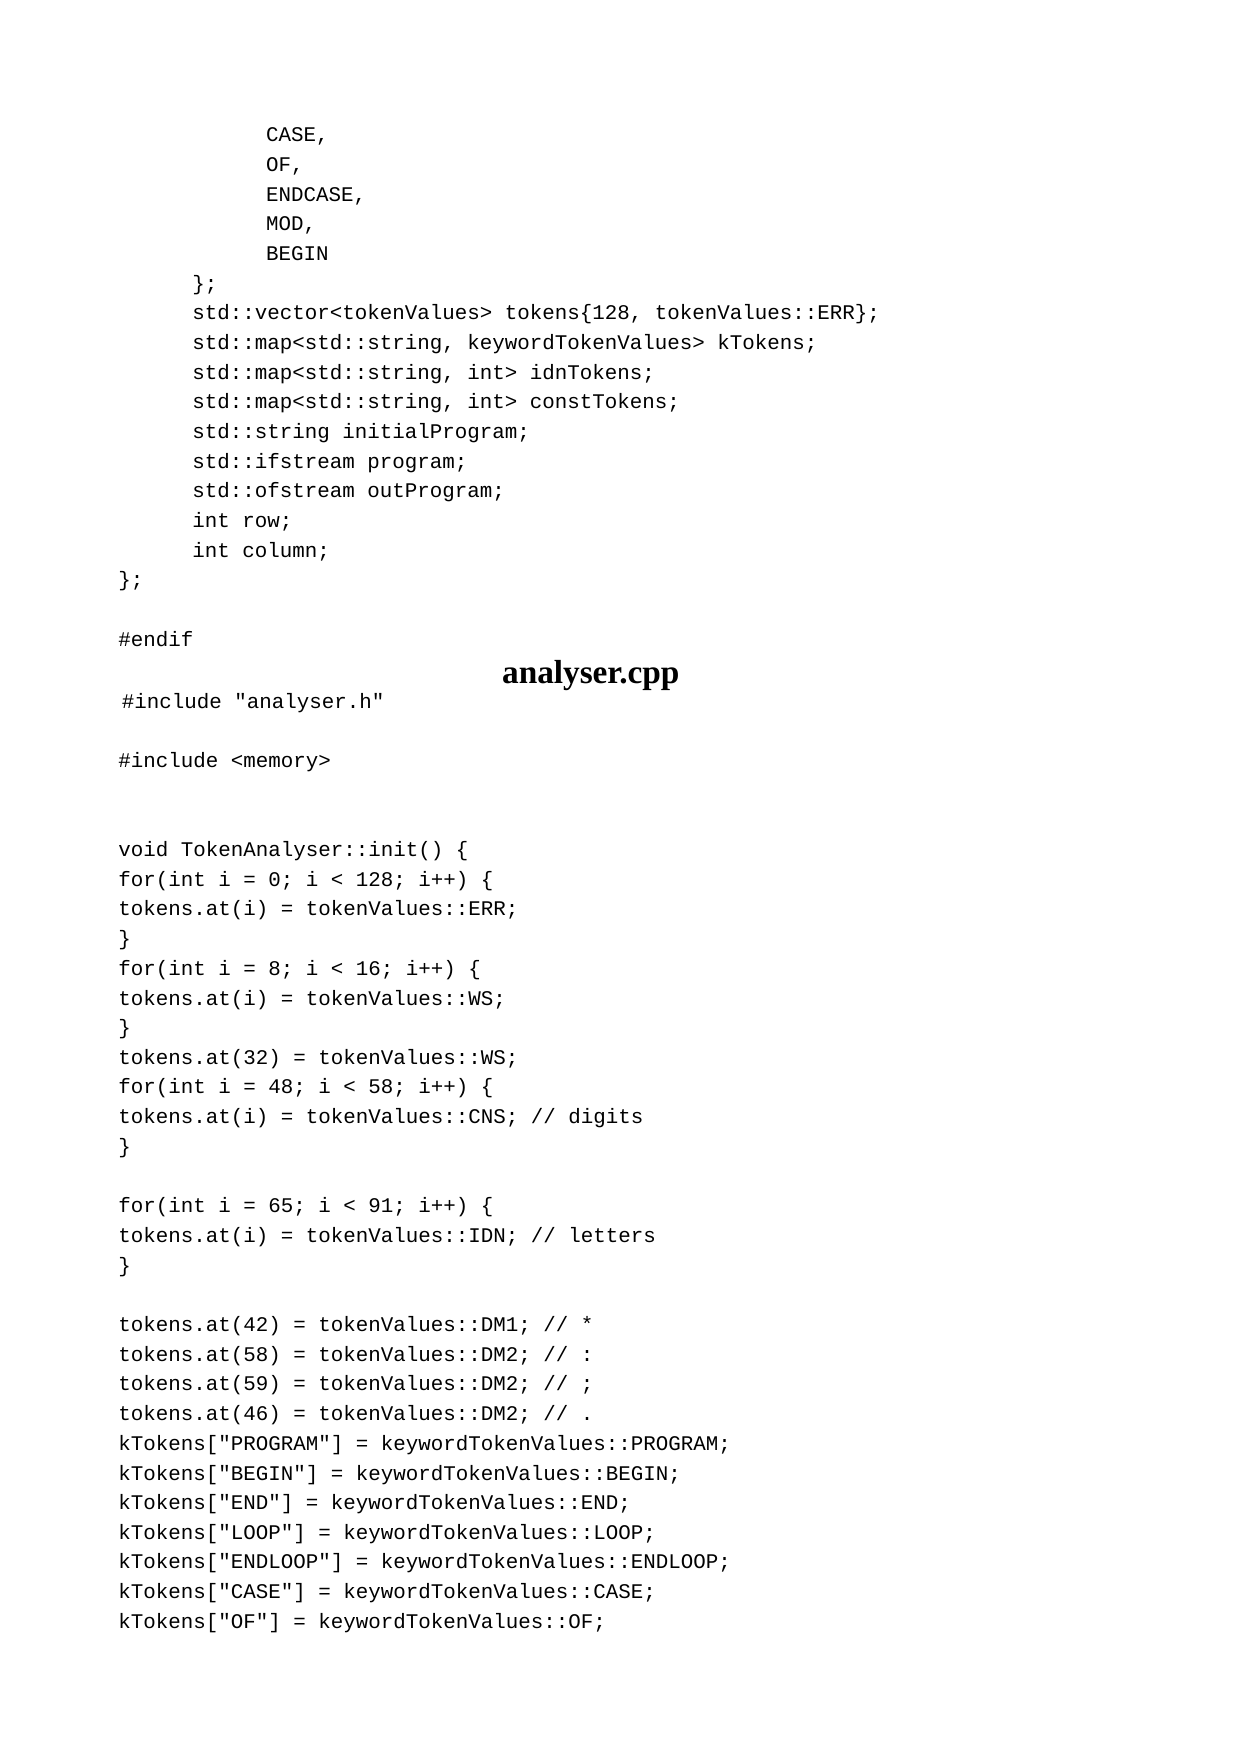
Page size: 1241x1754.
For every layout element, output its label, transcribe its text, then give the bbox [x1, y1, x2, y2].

text void TokenAnalyser::init() { [118, 833, 1122, 863]
text CASE, [118, 118, 1122, 148]
text for(int i = 0; i < 128; i++) { [118, 863, 1122, 892]
text kTokens["BEGIN"] = keywordTokenValues::BEGIN; [118, 1456, 1122, 1486]
text tokens.at(i) = tokenValues::WS; [118, 981, 1122, 1011]
text std::map<std::string, int> idnTokens; [118, 356, 1122, 385]
text kTokens["LOOP"] = keywordTokenValues::LOOP; [118, 1516, 1122, 1546]
text kTokens["CASE"] = keywordTokenValues::CASE; [118, 1575, 1122, 1605]
text int column; [118, 534, 1122, 563]
text std::map<std::string, keywordTokenValues> kTokens; [118, 326, 1122, 356]
text tokens.at(58) = tokenValues::DM2; // : [118, 1338, 1122, 1367]
text #endif [118, 623, 1122, 652]
text for(int i = 8; i < 16; i++) { [118, 952, 1122, 981]
text for(int i = 48; i < 58; i++) { [118, 1071, 1122, 1100]
text int row; [118, 504, 1122, 534]
text tokens.at(46) = tokenValues::DM2; // . [118, 1397, 1122, 1427]
text ENDCASE, [118, 177, 1122, 207]
text for(int i = 65; i < 91; i++) { [118, 1189, 1122, 1219]
text #include <memory> [118, 744, 1122, 774]
text kTokens["OF"] = keywordTokenValues::OF; [118, 1605, 1122, 1634]
text tokens.at(42) = tokenValues::DM1; // * [118, 1308, 1122, 1338]
text } [118, 1130, 1122, 1159]
text MOD, [118, 207, 1122, 237]
text std::vector<tokenValues> tokens{128, tokenValues::ERR}; [118, 296, 1122, 326]
text tokens.at(32) = tokenValues::WS; [118, 1041, 1122, 1071]
list analyser.cpp [59, 652, 1122, 691]
text std::ifstream program; [118, 445, 1122, 474]
text std::ofstream outProgram; [118, 474, 1122, 504]
text kTokens["ENDLOOP"] = keywordTokenValues::ENDLOOP; [118, 1546, 1122, 1575]
text tokens.at(i) = tokenValues::ERR; [118, 892, 1122, 922]
text kTokens["PROGRAM"] = keywordTokenValues::PROGRAM; [118, 1427, 1122, 1456]
text BEGIN [118, 237, 1122, 267]
text std::map<std::string, int> constTokens; [118, 385, 1122, 415]
text } [118, 922, 1122, 952]
text OF, [118, 148, 1122, 177]
text tokens.at(i) = tokenValues::IDN; // letters [118, 1219, 1122, 1249]
text std::string initialProgram; [118, 415, 1122, 445]
text } [118, 1011, 1122, 1041]
text }; [118, 563, 1122, 593]
text }; [118, 267, 1122, 296]
text #include "analyser.h" [59, 691, 1122, 714]
text tokens.at(59) = tokenValues::DM2; // ; [118, 1367, 1122, 1397]
text } [118, 1249, 1122, 1278]
text tokens.at(i) = tokenValues::CNS; // digits [118, 1100, 1122, 1130]
text kTokens["END"] = keywordTokenValues::END; [118, 1486, 1122, 1516]
